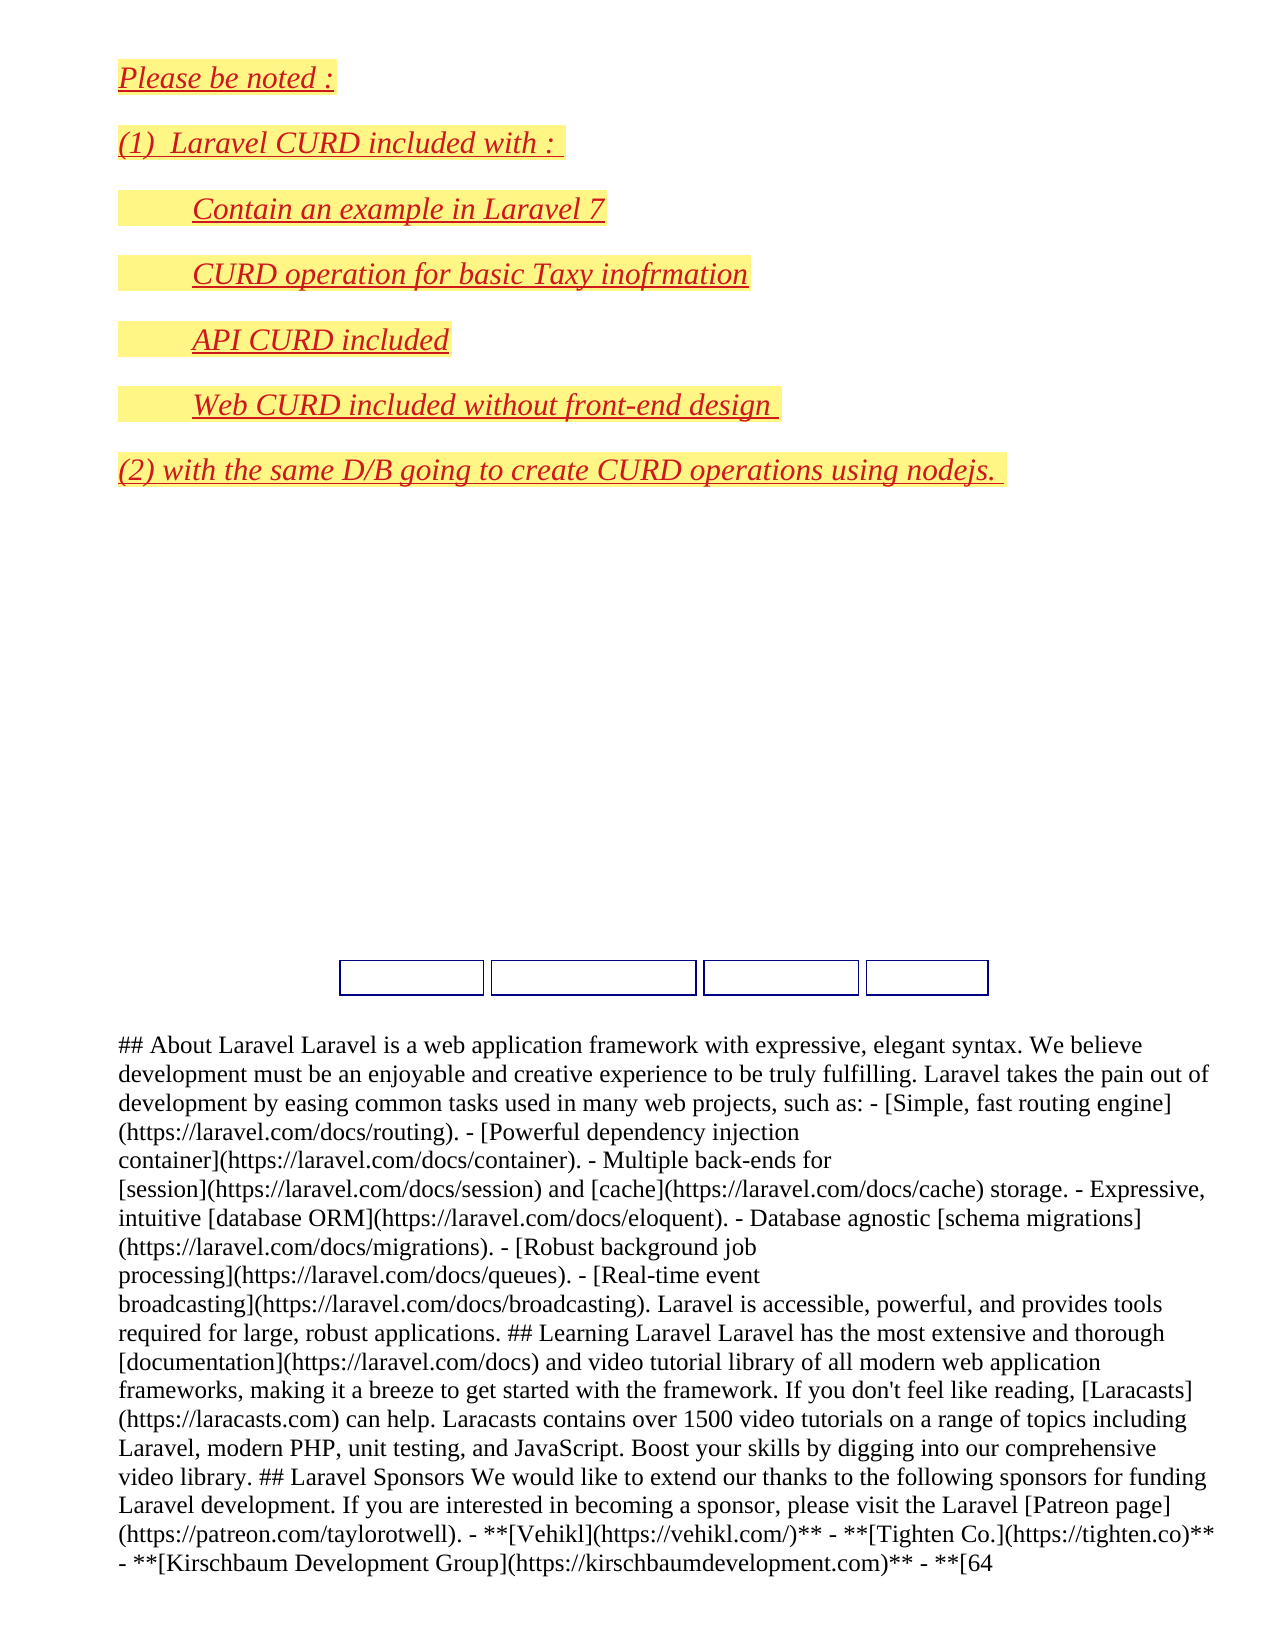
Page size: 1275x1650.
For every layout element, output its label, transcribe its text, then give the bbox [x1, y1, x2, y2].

text API CURD included [118, 321, 1216, 357]
text Please be noted : [118, 59, 1216, 95]
text Web CURD included without front-end design [118, 386, 1216, 422]
text (1) Laravel CURD included with : [118, 124, 1216, 160]
text Contain an example in Laravel 7 [118, 190, 1216, 226]
text ## About Laravel Laravel is a web application framework with expressive, elegant syntax. We believe development must be an enjoyable and creative experience to be truly fulfilling. Laravel takes the pain out of development by easing common tasks used in many web projects, such as: - [Simple, fast routing engine](https://laravel.com/docs/routing). - [Powerful dependency injection container](https://laravel.com/docs/container). - Multiple back-ends for [session](https://laravel.com/docs/session) and [cache](https://laravel.com/docs/cache) storage. - Expressive, intuitive [database ORM](https://laravel.com/docs/eloquent). - Database agnostic [schema migrations](https://laravel.com/docs/migrations). - [Robust background job processing](https://laravel.com/docs/queues). - [Real-time event broadcasting](https://laravel.com/docs/broadcasting). Laravel is accessible, powerful, and provides tools required for large, robust applications. ## Learning Laravel Laravel has the most extensive and thorough [documentation](https://laravel.com/docs) and video tutorial library of all modern web application frameworks, making it a breeze to get started with the framework. If you don't feel like reading, [Laracasts](https://laracasts.com) can help. Laracasts contains over 1500 video tutorials on a range of topics including Laravel, modern PHP, unit testing, and JavaScript. Boost your skills by digging into our comprehensive video library. ## Laravel Sponsors We would like to extend our thanks to the following sponsors for funding Laravel development. If you are interested in becoming a sponsor, please visit the Laravel [Patreon page](https://patreon.com/taylorotwell). - **[Vehikl](https://vehikl.com/)** - **[Tighten Co.](https://tighten.co)** - **[Kirschbaum Development Group](https://kirschbaumdevelopment.com)** - **[64 [118, 1031, 1216, 1577]
text (2) with the same D/B going to create CURD operations using nodejs. [118, 452, 1216, 487]
text CURD operation for basic Taxy inofrmation [118, 255, 1216, 291]
